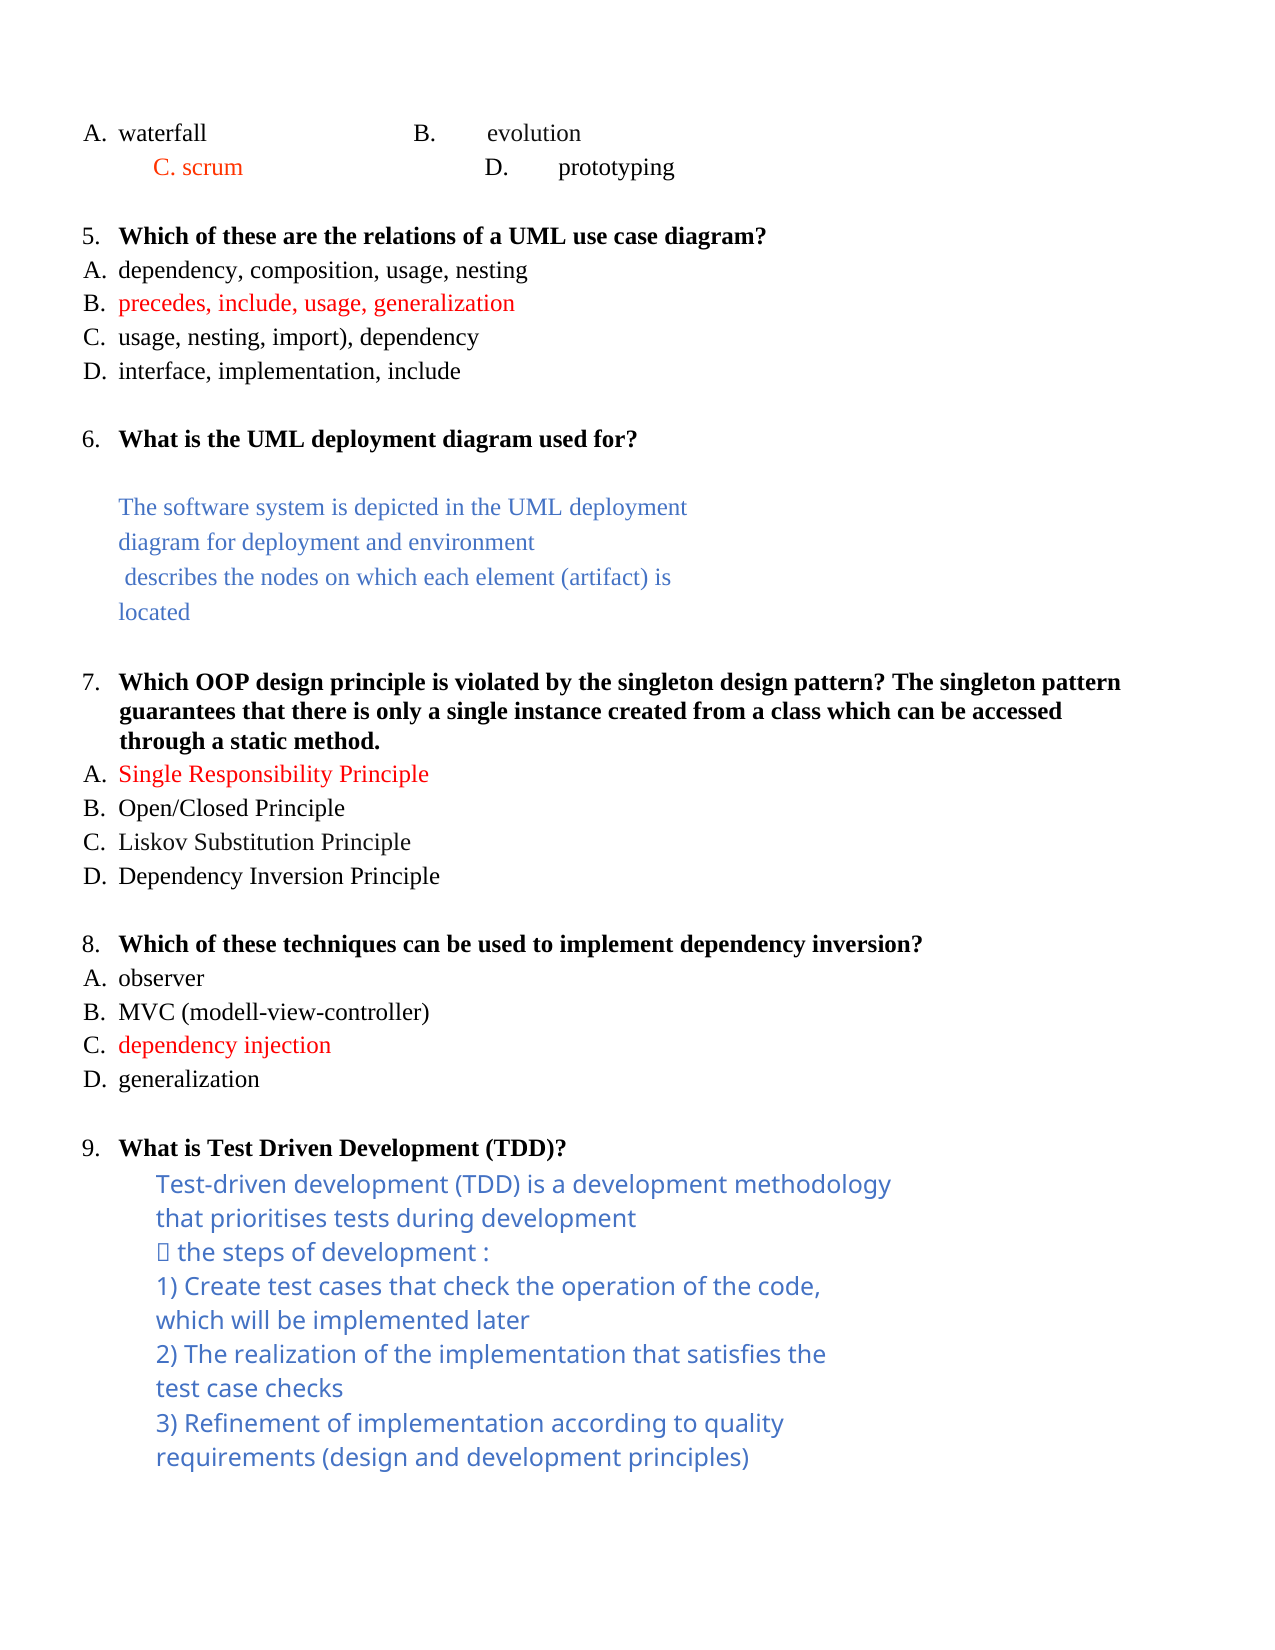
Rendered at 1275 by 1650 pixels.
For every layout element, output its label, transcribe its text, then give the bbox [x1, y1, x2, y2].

list 3) Refinement of implementation according to quality [156, 1405, 1153, 1439]
text diagram for deployment and environment [118, 527, 1153, 556]
list waterfall B. evolution [83, 118, 1153, 147]
list Open/Closed Principle [83, 793, 1153, 822]
list dependency, composition, usage, nesting [83, 255, 1153, 283]
text The software system is depicted in the UML deployment [118, 492, 1153, 521]
list dependency injection [83, 1031, 1153, 1059]
list observer [83, 963, 1153, 992]
list Test-driven development (TDD) is a development methodology [156, 1167, 1153, 1201]
list Liskov Substitution Principle [83, 827, 1153, 856]
list MVC (modell-view-controller) [83, 997, 1153, 1026]
list What is Test Driven Development (TDD)? [82, 1133, 1153, 1162]
list requirements (design and development principles) [156, 1439, 1153, 1473]
list test case checks [156, 1371, 1153, 1405]
list Which of these techniques can be used to implement dependency inversion? [82, 929, 1153, 958]
list 2) The realization of the implementation that satisfies the [156, 1337, 1153, 1371]
list Single Responsibility Principle [83, 759, 1153, 788]
list usage, nesting, import), dependency [83, 322, 1153, 351]
list which will be implemented later [156, 1303, 1153, 1337]
text C. scrum D. prototyping [118, 152, 1153, 181]
list What is the UML deployment diagram used for? [82, 424, 1153, 453]
list  the steps of development : [156, 1235, 1153, 1269]
list that prioritises tests during development [156, 1201, 1153, 1235]
list 1) Create test cases that check the operation of the code, [156, 1269, 1153, 1303]
list interface, implementation, include [83, 356, 1153, 385]
list Which OOP design principle is violated by the singleton design pattern? The singleton pattern guarantees that there is only a single instance created from a class which can be accessed through a static method. [82, 667, 1153, 754]
list precedes, include, usage, generalization [83, 288, 1153, 317]
list Which of these are the relations of a UML use case diagram? [82, 221, 1153, 250]
list Dependency Inversion Principle [83, 861, 1153, 889]
list generalization [83, 1064, 1153, 1093]
text located [118, 597, 1153, 626]
text describes the nodes on which each element (artifact) is [118, 562, 1153, 591]
